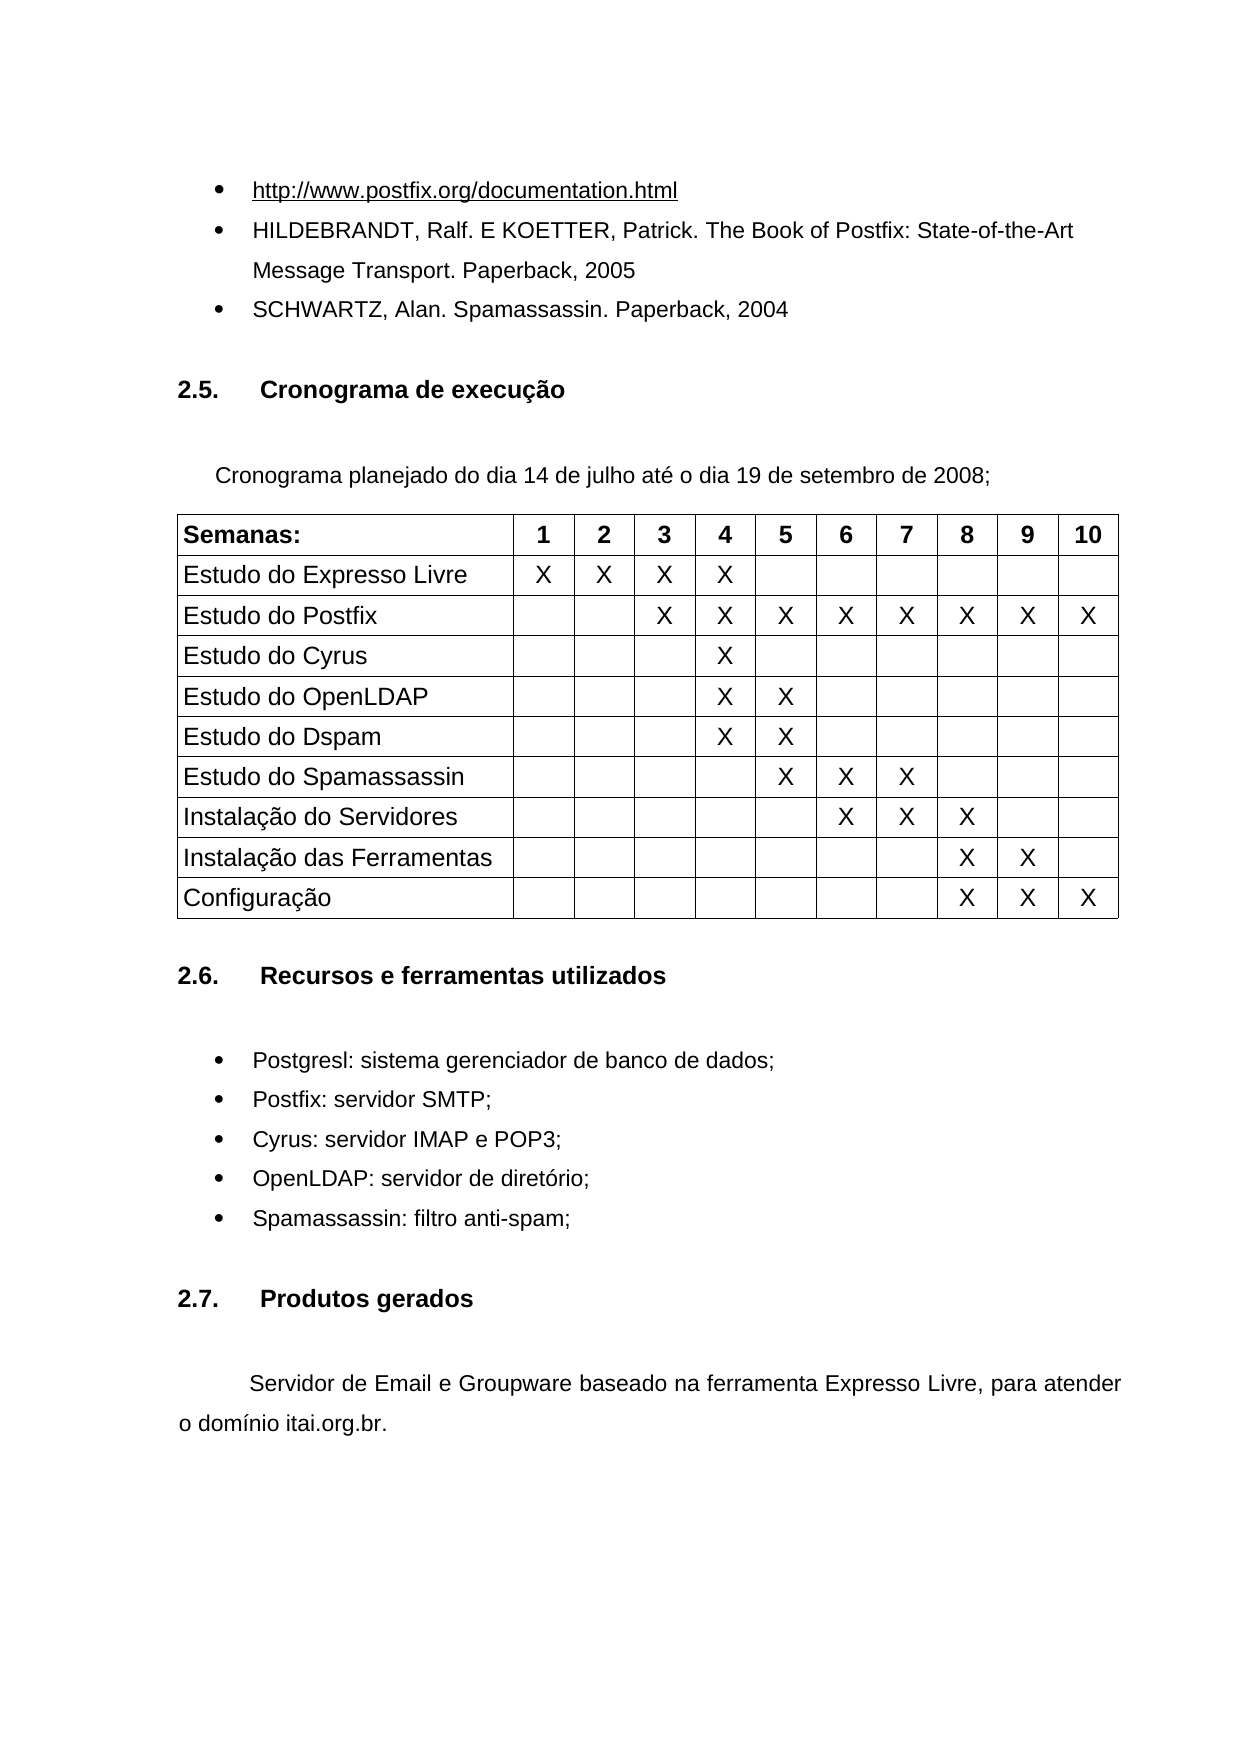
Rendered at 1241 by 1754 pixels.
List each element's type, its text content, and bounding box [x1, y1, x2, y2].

table_cell X [1059, 878, 1118, 917]
table_cell X [998, 596, 1058, 635]
table_cell [514, 838, 574, 877]
table_cell [1059, 717, 1118, 756]
table_cell [998, 798, 1058, 837]
table_cell [938, 556, 997, 595]
table_cell Estudo do Spamassassin [178, 757, 513, 797]
table_cell X [575, 556, 634, 595]
table_cell X [877, 757, 937, 797]
table_cell X [696, 677, 755, 716]
list Cyrus: servidor IMAP e POP3; [215, 1126, 1122, 1152]
table_cell [514, 757, 574, 797]
table_cell [998, 636, 1058, 676]
table_cell X [514, 556, 574, 595]
table_cell X [998, 838, 1058, 877]
table_cell [817, 636, 876, 676]
list OpenLDAP: servidor de diretório; [215, 1165, 1122, 1192]
table_cell X [938, 878, 997, 917]
table_cell [575, 677, 634, 716]
table_cell Estudo do Dspam [178, 717, 513, 756]
table_cell [514, 717, 574, 756]
table_cell [514, 677, 574, 716]
table_cell [1059, 798, 1118, 837]
table_header 3 [635, 515, 695, 555]
table_cell [756, 878, 816, 917]
table_cell X [938, 798, 997, 837]
table_cell [877, 717, 937, 756]
table_cell [696, 757, 755, 797]
table_cell X [998, 878, 1058, 917]
table_cell [696, 798, 755, 837]
table_cell X [635, 596, 695, 635]
list SCHWARTZ, Alan. Spamassassin. Paperback, 2004 [215, 296, 1122, 323]
table_cell [817, 556, 876, 595]
table_cell Estudo do OpenLDAP [178, 677, 513, 716]
table_header 1 [514, 515, 574, 555]
table_cell [1059, 757, 1118, 797]
table_cell [575, 798, 634, 837]
list Postfix: servidor SMTP; [215, 1086, 1122, 1113]
table_cell [696, 878, 755, 917]
table_cell X [696, 556, 755, 595]
list Cronograma de execução [177, 375, 1122, 404]
table_cell [514, 798, 574, 837]
table_cell [1059, 636, 1118, 676]
table_cell [817, 677, 876, 716]
table_cell X [756, 717, 816, 756]
table_cell X [756, 757, 816, 797]
table_cell [696, 838, 755, 877]
list Cronograma planejado do dia 14 de julho até o dia 19 de setembro de 2008; [177, 462, 1122, 488]
table_cell [575, 717, 634, 756]
table_cell [575, 596, 634, 635]
table_header 8 [938, 515, 997, 555]
table_header 2 [575, 515, 634, 555]
table_cell [817, 878, 876, 917]
list Spamassassin: filtro anti-spam; [215, 1205, 1122, 1231]
table_cell Configuração [178, 878, 513, 917]
table_cell [635, 878, 695, 917]
table_cell X [696, 636, 755, 676]
table_cell [938, 677, 997, 716]
table_cell [998, 757, 1058, 797]
table_cell [1059, 677, 1118, 716]
table_header 10 [1059, 515, 1118, 555]
table_cell [635, 798, 695, 837]
table_cell X [817, 757, 876, 797]
table_header 4 [696, 515, 755, 555]
table_cell [575, 838, 634, 877]
table_cell X [696, 717, 755, 756]
list Recursos e ferramentas utilizados [177, 961, 1122, 989]
table_cell [756, 636, 816, 676]
table_cell [998, 556, 1058, 595]
table_cell X [756, 677, 816, 716]
table_cell [938, 636, 997, 676]
list Postgresl: sistema gerenciador de banco de dados; [215, 1047, 1122, 1073]
table_cell [817, 717, 876, 756]
table_cell [1059, 838, 1118, 877]
table_cell X [817, 596, 876, 635]
table_cell [635, 717, 695, 756]
list http://www.postfix.org/documentation.html [215, 177, 1122, 204]
table_cell Estudo do Expresso Livre [178, 556, 513, 595]
list HILDEBRANDT, Ralf. E KOETTER, Patrick. The Book of Postfix: State-of-the-Art Message Transport. Paperback, 2005 [215, 217, 1122, 283]
table_cell [635, 838, 695, 877]
table_cell X [696, 596, 755, 635]
table_cell X [877, 798, 937, 837]
table_cell Instalação do Servidores [178, 798, 513, 837]
list Produtos gerados [177, 1284, 1122, 1313]
table_cell X [817, 798, 876, 837]
table_cell [938, 717, 997, 756]
table_header Semanas: [178, 515, 513, 555]
table_cell [575, 757, 634, 797]
table_cell [1059, 556, 1118, 595]
text Servidor de Email e Groupware baseado na ferramenta Expresso Livre, para atender o domínio itai.org.br. [179, 1370, 1122, 1436]
table_cell [756, 838, 816, 877]
table_cell [998, 677, 1058, 716]
table_cell X [877, 596, 937, 635]
table_cell [756, 556, 816, 595]
table_cell [877, 677, 937, 716]
table_cell X [1059, 596, 1118, 635]
table_cell [635, 636, 695, 676]
table_cell [998, 717, 1058, 756]
table_cell X [635, 556, 695, 595]
table_cell [635, 677, 695, 716]
table_cell [877, 838, 937, 877]
table_header 5 [756, 515, 816, 555]
table_cell Estudo do Postfix [178, 596, 513, 635]
table_cell [514, 596, 574, 635]
table_cell [877, 636, 937, 676]
table_cell X [938, 838, 997, 877]
table_cell [575, 878, 634, 917]
table_cell [635, 757, 695, 797]
table_header 7 [877, 515, 937, 555]
table_cell [877, 878, 937, 917]
table_cell [514, 636, 574, 676]
table_cell [938, 757, 997, 797]
table_cell [817, 838, 876, 877]
table_cell X [938, 596, 997, 635]
table_cell [756, 798, 816, 837]
table_cell X [756, 596, 816, 635]
table_header 9 [998, 515, 1058, 555]
table_header 6 [817, 515, 876, 555]
table_cell [575, 636, 634, 676]
table_cell Instalação das Ferramentas [178, 838, 513, 877]
table_cell [514, 878, 574, 917]
table_cell Estudo do Cyrus [178, 636, 513, 676]
table_cell [877, 556, 937, 595]
